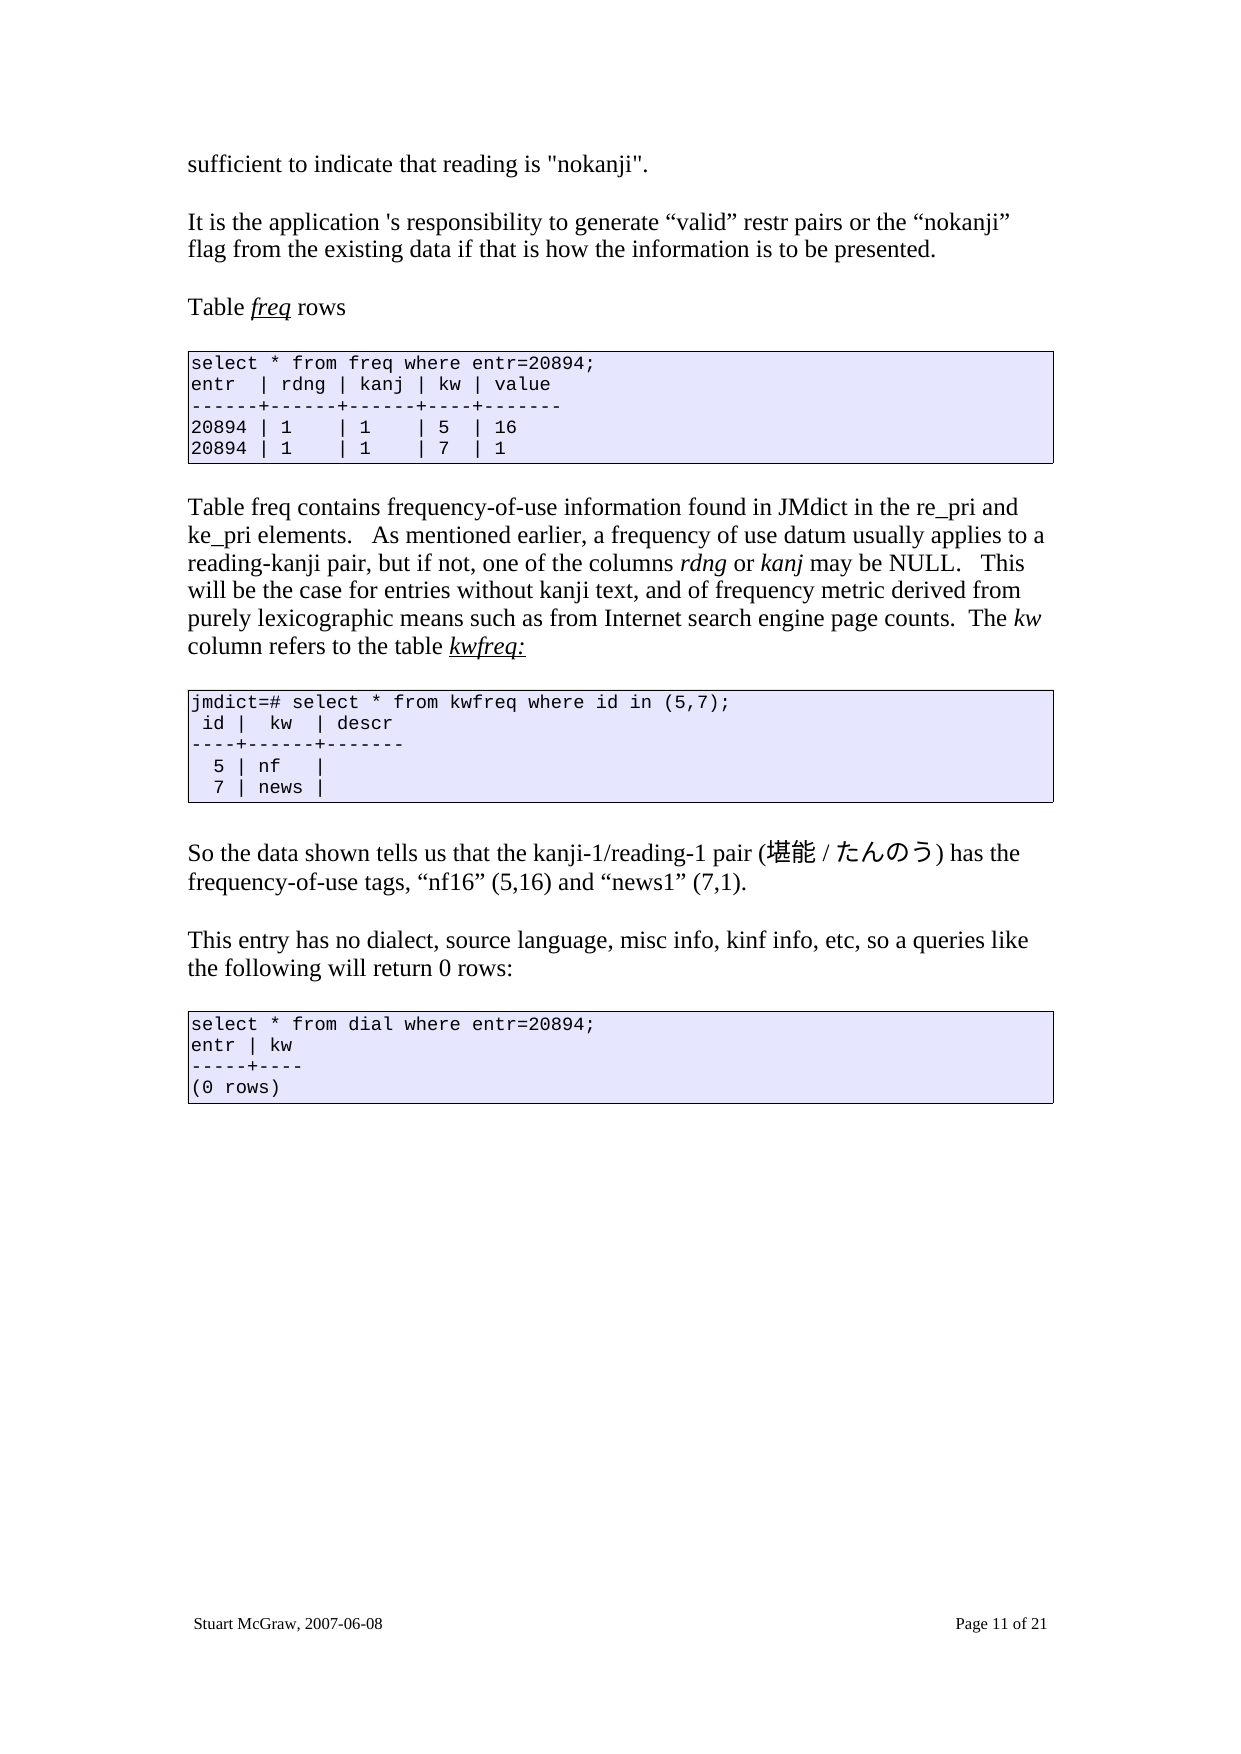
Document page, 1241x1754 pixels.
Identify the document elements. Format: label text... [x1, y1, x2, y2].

text Table freq contains frequency-of-use information found in JMdict in the re_pri and ke_pri elements. As mentioned earlier, a frequency of use datum usually applies to a reading-kanji pair, but if not, one of the columns rdng or kanj may be NULL. This will be the case for entries without kanji text, and of frequency metric derived from purely lexicographic means such as from Internet search engine page counts. The kw column refers to the table kwfreq: [187, 493, 1053, 659]
text select * from freq where entr=20894; entr | rdng | kanj | kw | value ------+------+------+----+------- 20894 | 1 | 1 | 5 | 16 20894 | 1 | 1 | 7 | 1 [189, 352, 1053, 463]
text sufficient to indicate that reading is "nokanji". [187, 150, 1053, 178]
text It is the application 's responsibility to generate “valid” restr pairs or the “nokanji” flag from the existing data if that is how the information is to be presented. [187, 208, 1053, 263]
text jmdict=# select * from kwfreq where id in (5,7); id | kw | descr ----+------+------- 5 | nf | 7 | news | [189, 691, 1053, 802]
text Table freq rows [187, 293, 1053, 321]
text So the data shown tells us that the kanji-1/reading-1 pair (堪能 / たんのう) has the frequency-of-use tags, “nf16” (5,16) and “news1” (7,1). [187, 832, 1053, 896]
text select * from dial where entr=20894; entr | kw -----+---- (0 rows) [189, 1012, 1053, 1103]
text This entry has no dialect, source language, misc info, kinf info, etc, so a queries like the following will return 0 rows: [187, 926, 1053, 981]
